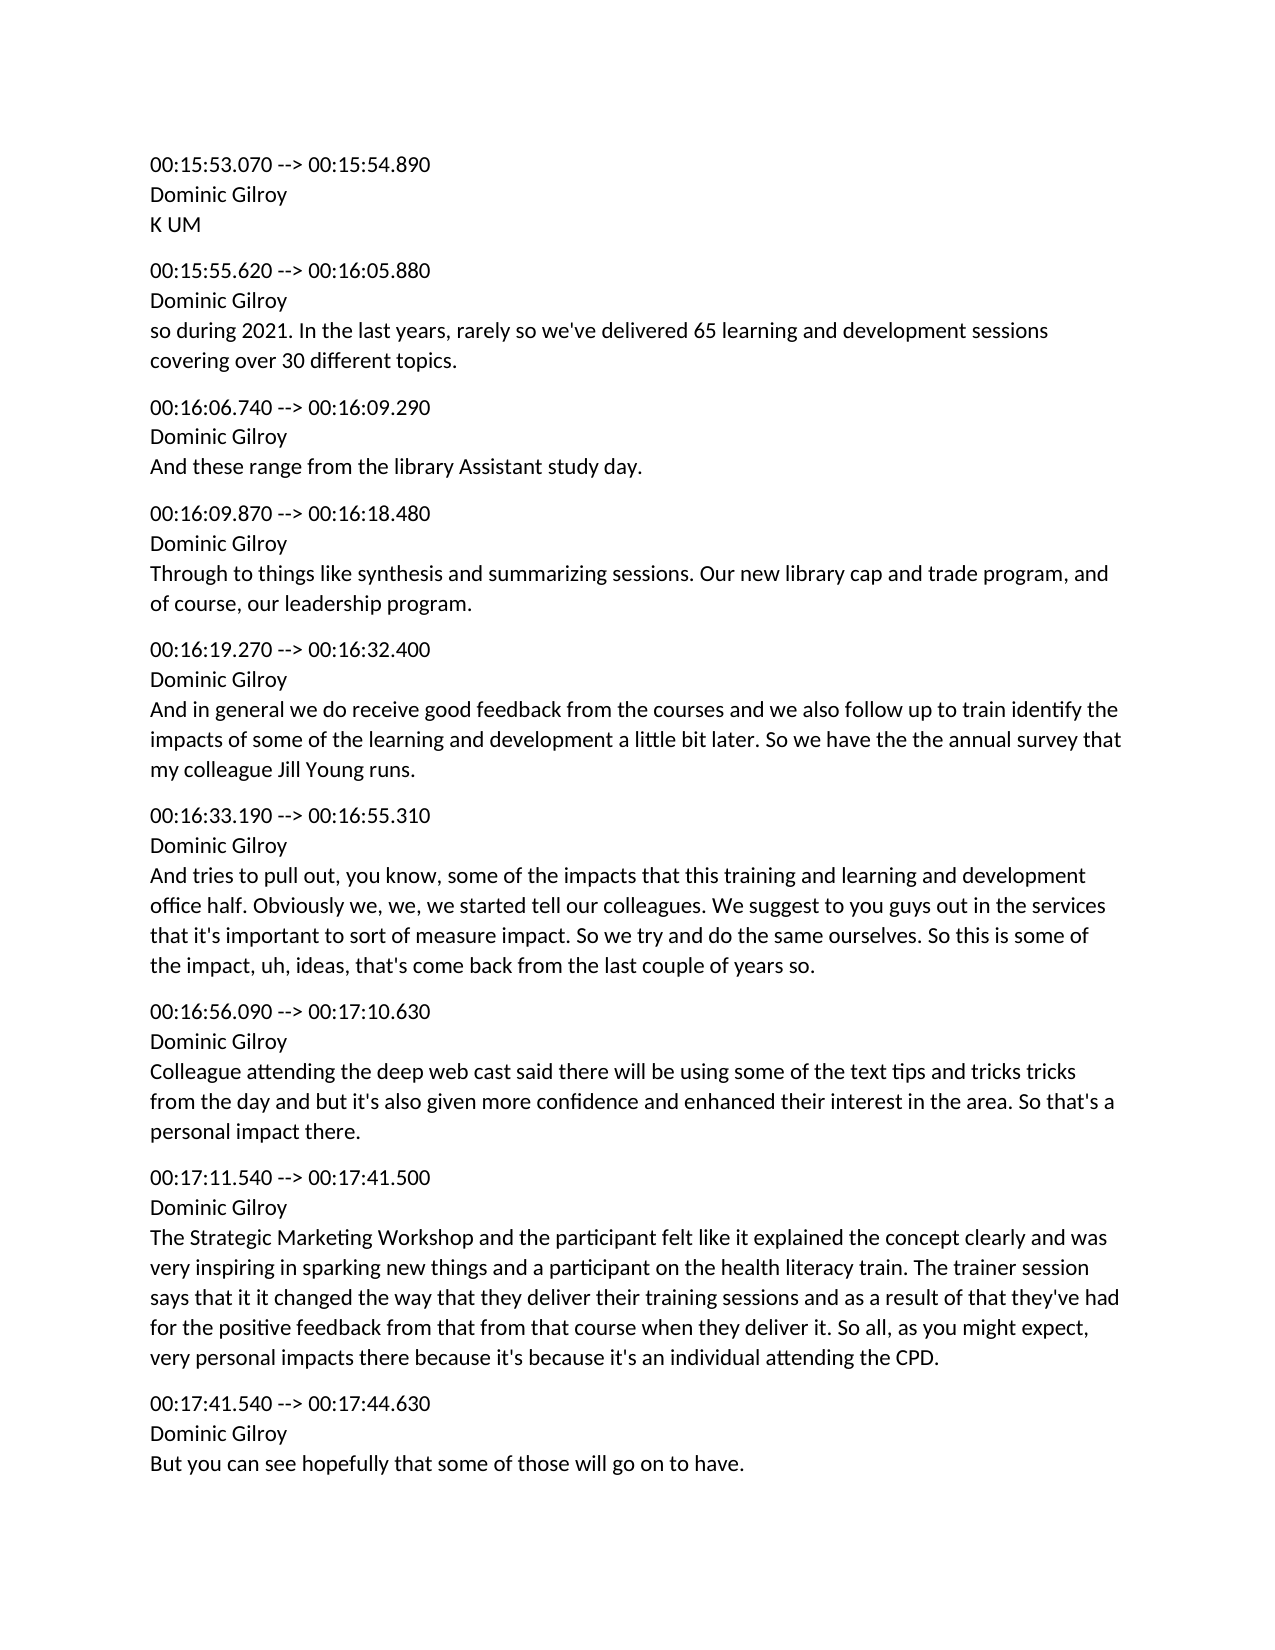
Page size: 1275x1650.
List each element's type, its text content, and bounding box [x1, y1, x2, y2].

text 00:16:06.740 --> 00:16:09.290 Dominic Gilroy And these range from the library Assistant study day. [150, 393, 1125, 480]
text 00:16:09.870 --> 00:16:18.480 Dominic Gilroy Through to things like synthesis and summarizing sessions. Our new library cap and trade program, and of course, our leadership program. [150, 499, 1125, 617]
text 00:15:55.620 --> 00:16:05.880 Dominic Gilroy so during 2021. In the last years, rarely so we've delivered 65 learning and development sessions covering over 30 different topics. [150, 256, 1125, 374]
text 00:15:53.070 --> 00:15:54.890 Dominic Gilroy K UM [150, 150, 1125, 238]
text 00:16:19.270 --> 00:16:32.400 Dominic Gilroy And in general we do receive good feedback from the courses and we also follow up to train identify the impacts of some of the learning and development a little bit later. So we have the the annual survey that my colleague Jill Young runs. [150, 635, 1125, 783]
text 00:17:41.540 --> 00:17:44.630 Dominic Gilroy But you can see hopefully that some of those will go on to have. [150, 1389, 1125, 1477]
text 00:17:11.540 --> 00:17:41.500 Dominic Gilroy The Strategic Marketing Workshop and the participant felt like it explained the concept clearly and was very inspiring in sparking new things and a participant on the health literacy train. The trainer session says that it it changed the way that they deliver their training sessions and as a result of that they've had for the positive feedback from that from that course when they deliver it. So all, as you might expect, very personal impacts there because it's because it's an individual attending the CPD. [150, 1163, 1125, 1371]
text 00:16:56.090 --> 00:17:10.630 Dominic Gilroy Colleague attending the deep web cast said there will be using some of the text tips and tricks tricks from the day and but it's also given more confidence and enhanced their interest in the area. So that's a personal impact there. [150, 997, 1125, 1145]
text 00:16:33.190 --> 00:16:55.310 Dominic Gilroy And tries to pull out, you know, some of the impacts that this training and learning and development office half. Obviously we, we, we started tell our colleagues. We suggest to you guys out in the services that it's important to sort of measure impact. So we try and do the same ourselves. So this is some of the impact, uh, ideas, that's come back from the last couple of years so. [150, 801, 1125, 979]
